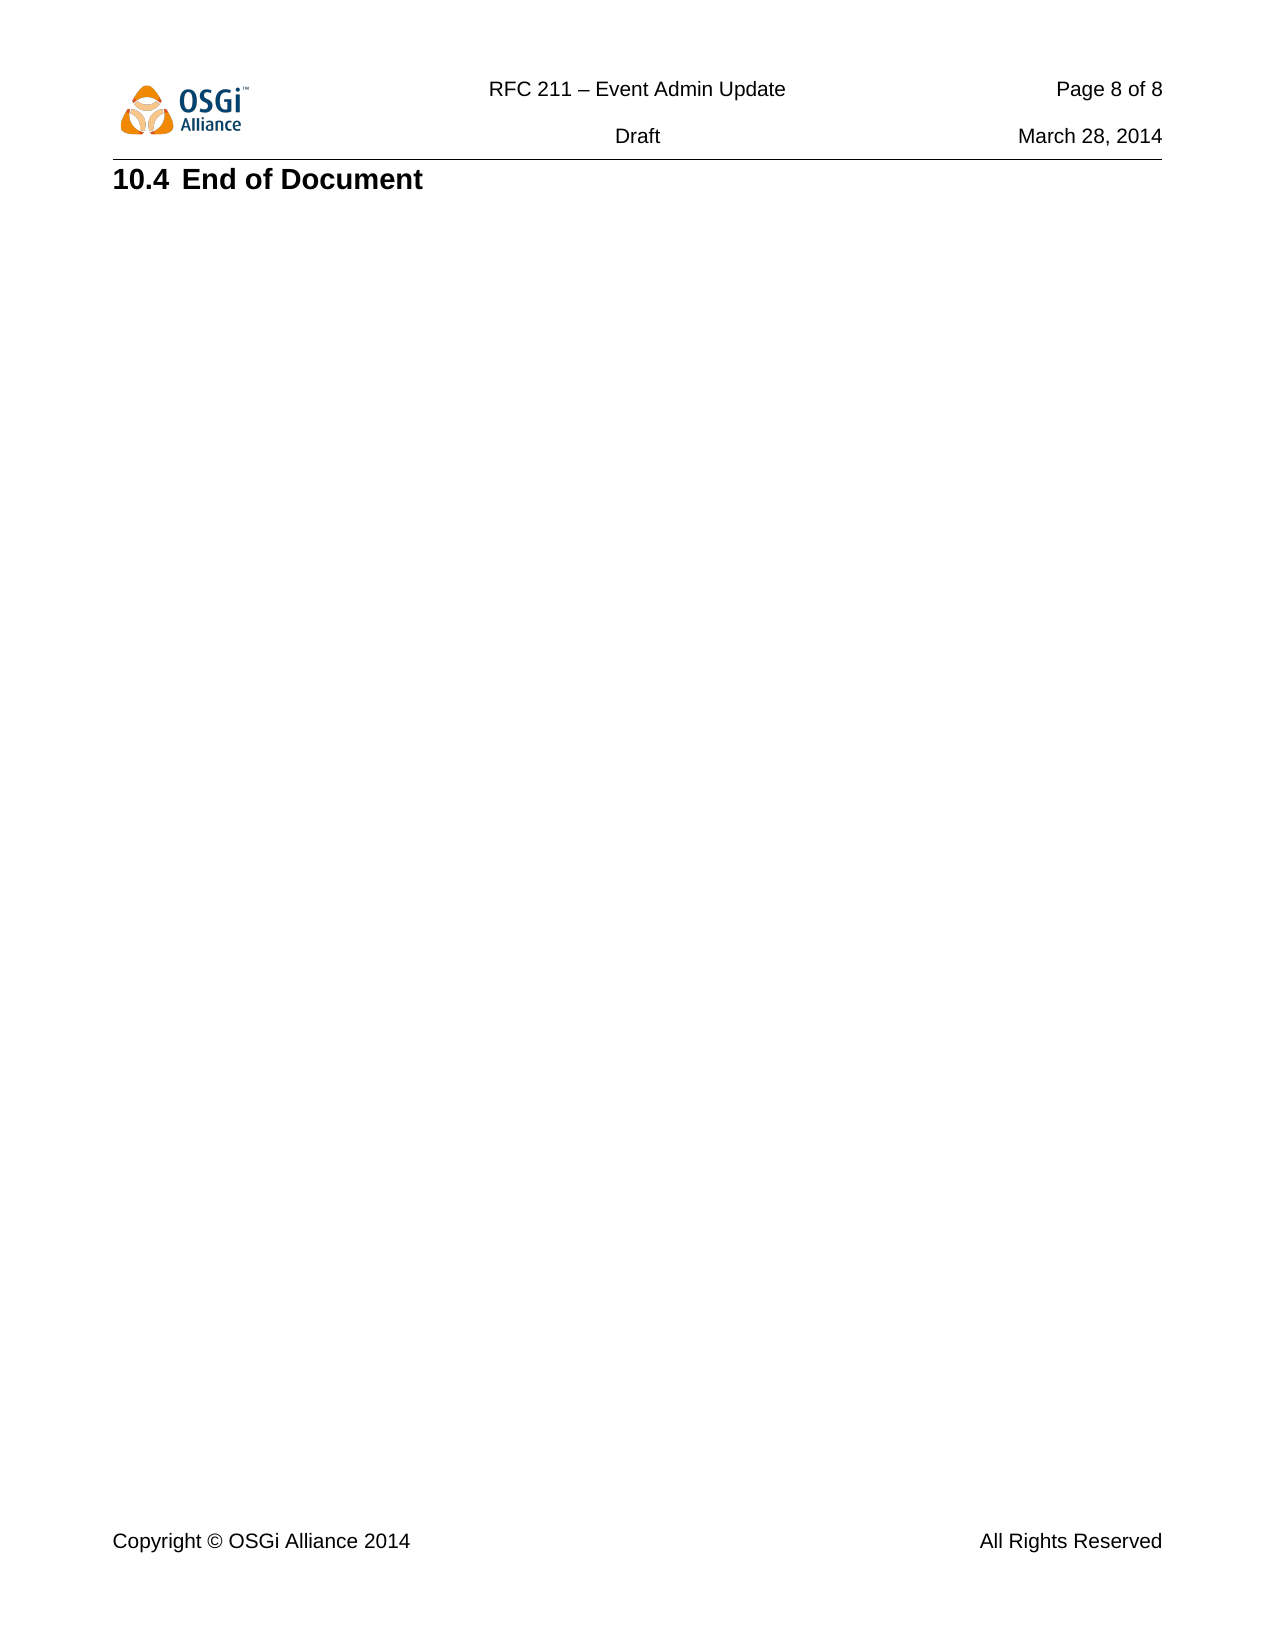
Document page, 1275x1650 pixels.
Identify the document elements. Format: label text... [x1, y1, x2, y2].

subtitle End of Document [112, 160, 1162, 196]
picture [113, 78, 257, 142]
